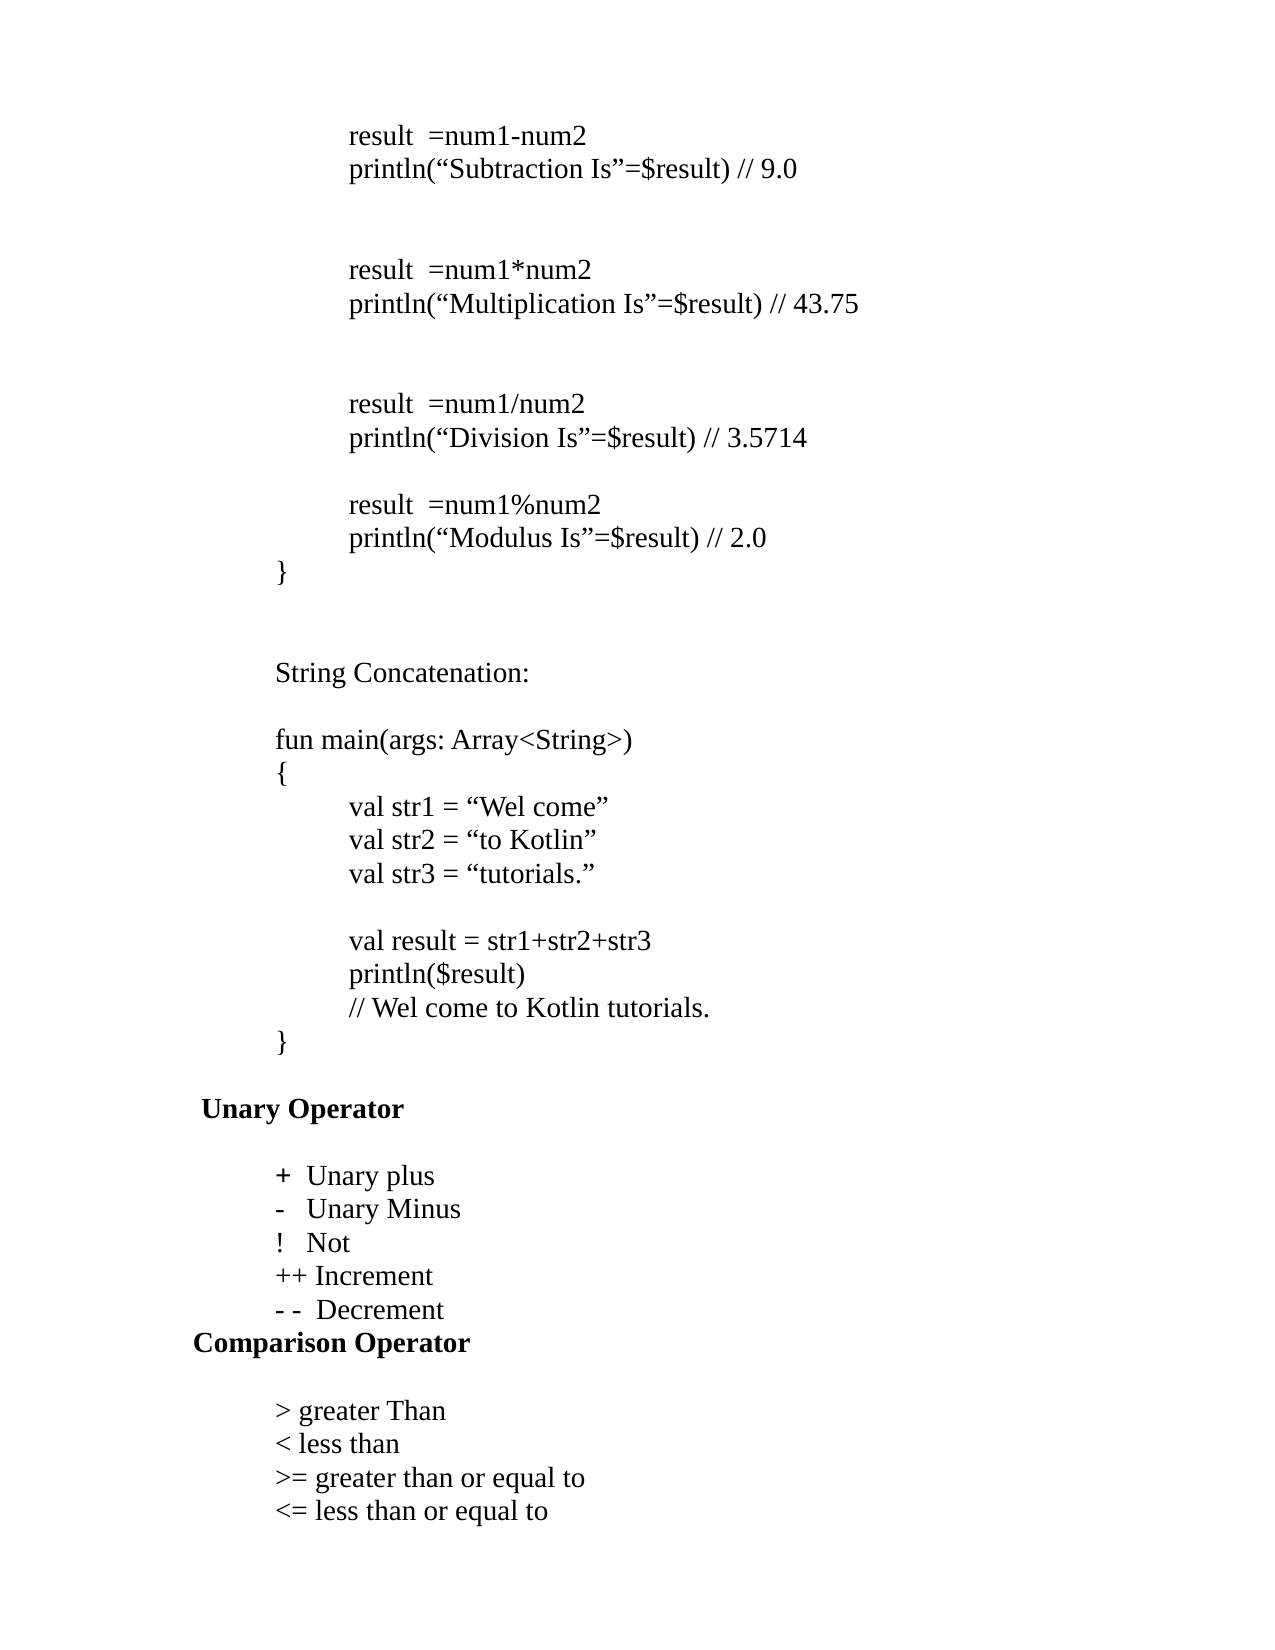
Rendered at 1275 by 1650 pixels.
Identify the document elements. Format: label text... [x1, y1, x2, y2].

text <= less than or equal to [53, 1493, 1215, 1527]
text Unary Operator [53, 1091, 1215, 1124]
text result =num1/num2 [53, 386, 1215, 420]
text String Concatenation: [53, 655, 1215, 688]
text } [53, 554, 1215, 588]
text } [53, 1024, 1215, 1057]
text println(“Subtraction Is”=$result) // 9.0 [53, 152, 1215, 185]
text result =num1%num2 [53, 487, 1215, 521]
text println($result) [53, 957, 1215, 990]
text + Unary plus [53, 1158, 1215, 1191]
text - Unary Minus [53, 1191, 1215, 1225]
text result =num1*num2 [53, 252, 1215, 286]
text fun main(args: Array<String>) [53, 722, 1215, 755]
text val str1 = “Wel come” [53, 789, 1215, 822]
text val str3 = “tutorials.” [53, 856, 1215, 889]
text ++ Increment [53, 1258, 1215, 1292]
text > greater Than [53, 1393, 1215, 1426]
text result =num1-num2 [53, 118, 1215, 152]
text // Wel come to Kotlin tutorials. [53, 990, 1215, 1024]
text ! Not [53, 1225, 1215, 1258]
text println(“Division Is”=$result) // 3.5714 [53, 420, 1215, 453]
text { [53, 755, 1215, 789]
text >= greater than or equal to [53, 1460, 1215, 1493]
text println(“Modulus Is”=$result) // 2.0 [53, 521, 1215, 554]
text val result = str1+str2+str3 [53, 923, 1215, 957]
text < less than [53, 1426, 1215, 1460]
text Comparison Operator [53, 1326, 1215, 1359]
text - - Decrement [53, 1292, 1215, 1326]
text val str2 = “to Kotlin” [53, 822, 1215, 856]
text println(“Multiplication Is”=$result) // 43.75 [53, 286, 1215, 319]
